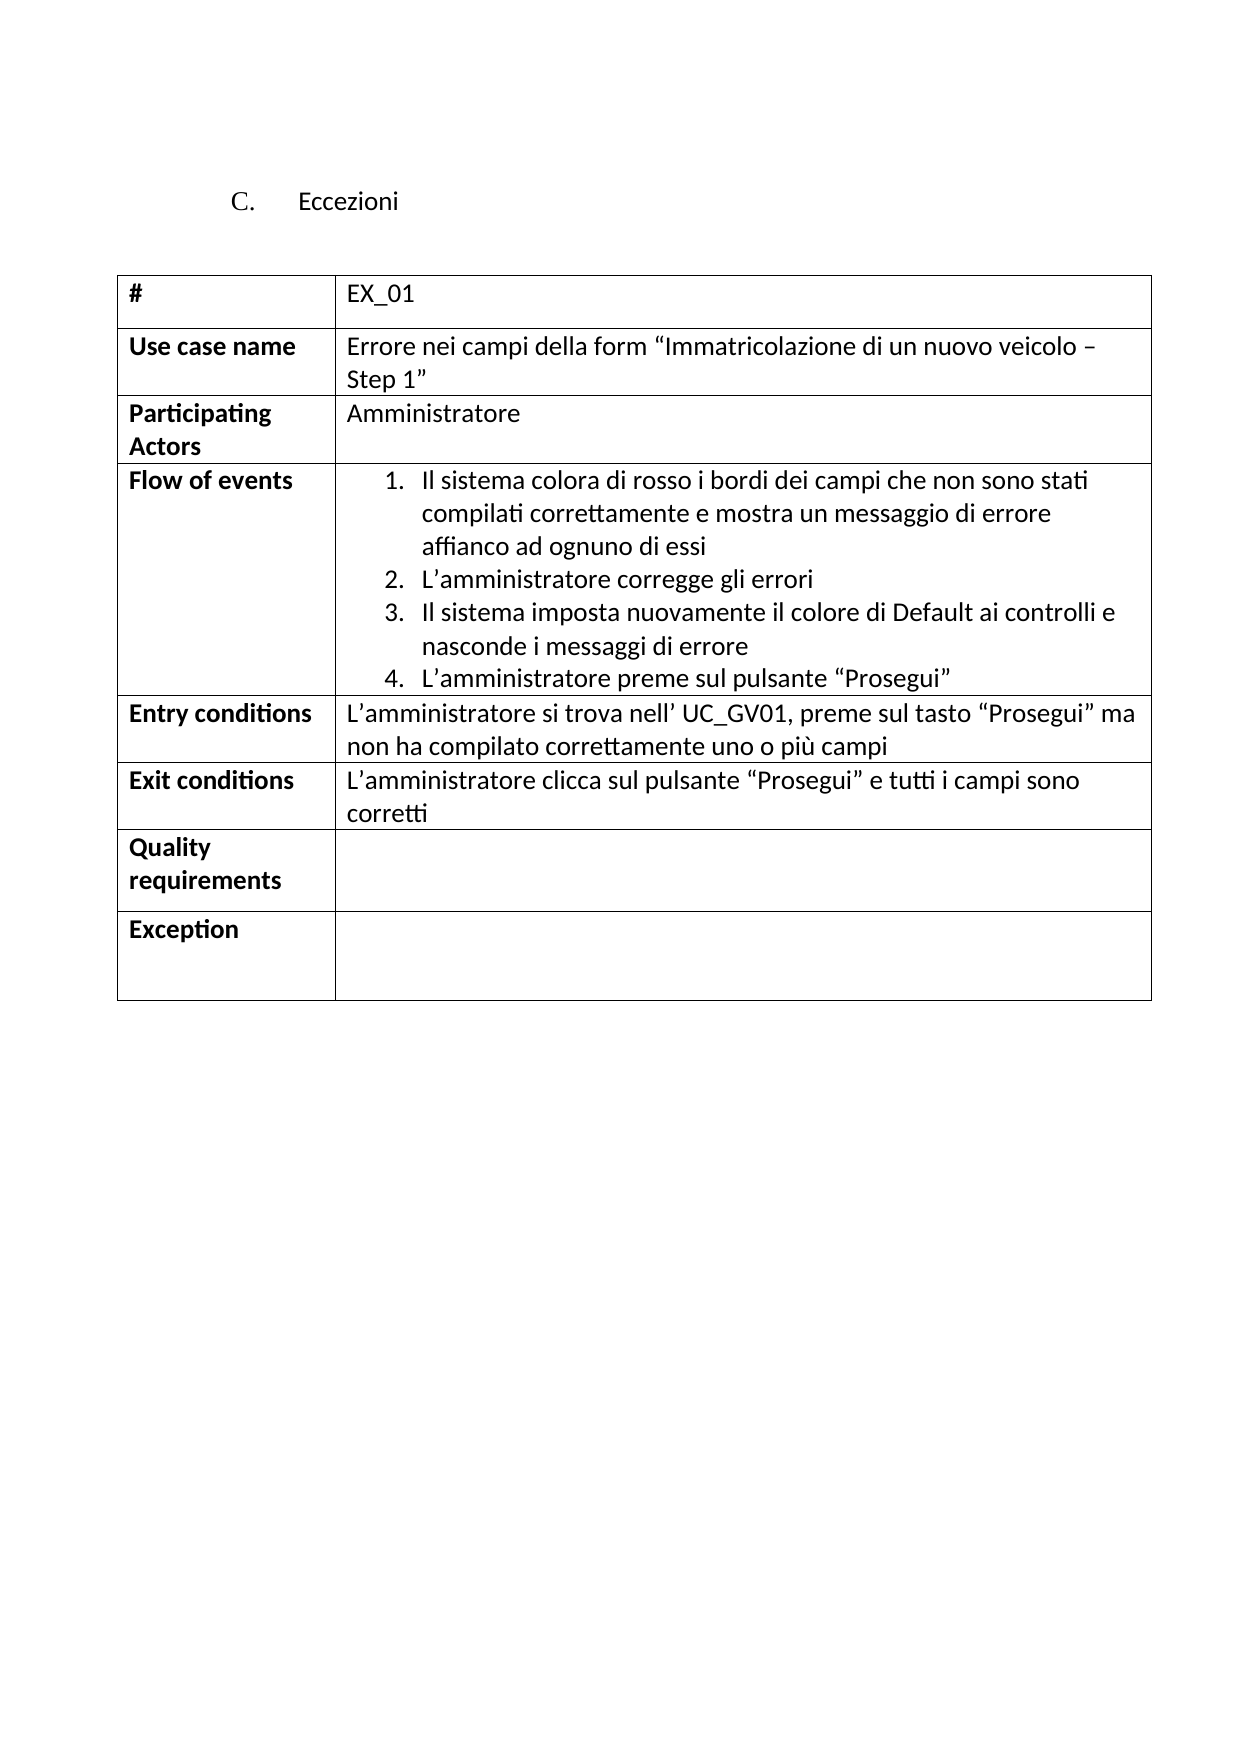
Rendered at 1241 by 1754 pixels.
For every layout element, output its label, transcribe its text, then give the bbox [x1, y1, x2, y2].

table_cell Use case name [118, 329, 335, 395]
table_header EX_01 [336, 276, 1151, 328]
list Eccezioni [231, 184, 1137, 275]
table_cell Exception [118, 912, 335, 1000]
table_cell Entry conditions [118, 696, 335, 762]
table_cell Quality requirementsuq [118, 830, 335, 911]
table_cell [336, 912, 1151, 1000]
table_header # [118, 276, 335, 328]
table_cell L’amministratore si trova nell’ UC_GV01, preme sul tasto “Prosegui” ma non ha compilato correttamente uno o più campi [336, 696, 1151, 762]
table_cell Il sistema colora di rosso i bordi dei campi che non sono stati compilati correttamente e mostra un messaggio di errore affianco ad ognuno di essi L’amministratore corregge gli errori Il sistema imposta nuovamente il colore di Default ai controlli e nasconde i messaggi di errore L’amministratore preme sul pulsante “Prosegui” [336, 464, 1151, 695]
table_cell [336, 830, 1151, 911]
table_cell Participating Actors [118, 396, 335, 462]
table_cell Exit conditions [118, 763, 335, 829]
table_cell Amministratore [336, 396, 1151, 462]
table_cell L’amministratore clicca sul pulsante “Prosegui” e tutti i campi sono corretti [336, 763, 1151, 829]
table_cell Flow of events [118, 464, 335, 695]
table_cell Errore nei campi della form “Immatricolazione di un nuovo veicolo – Step 1” [336, 329, 1151, 395]
